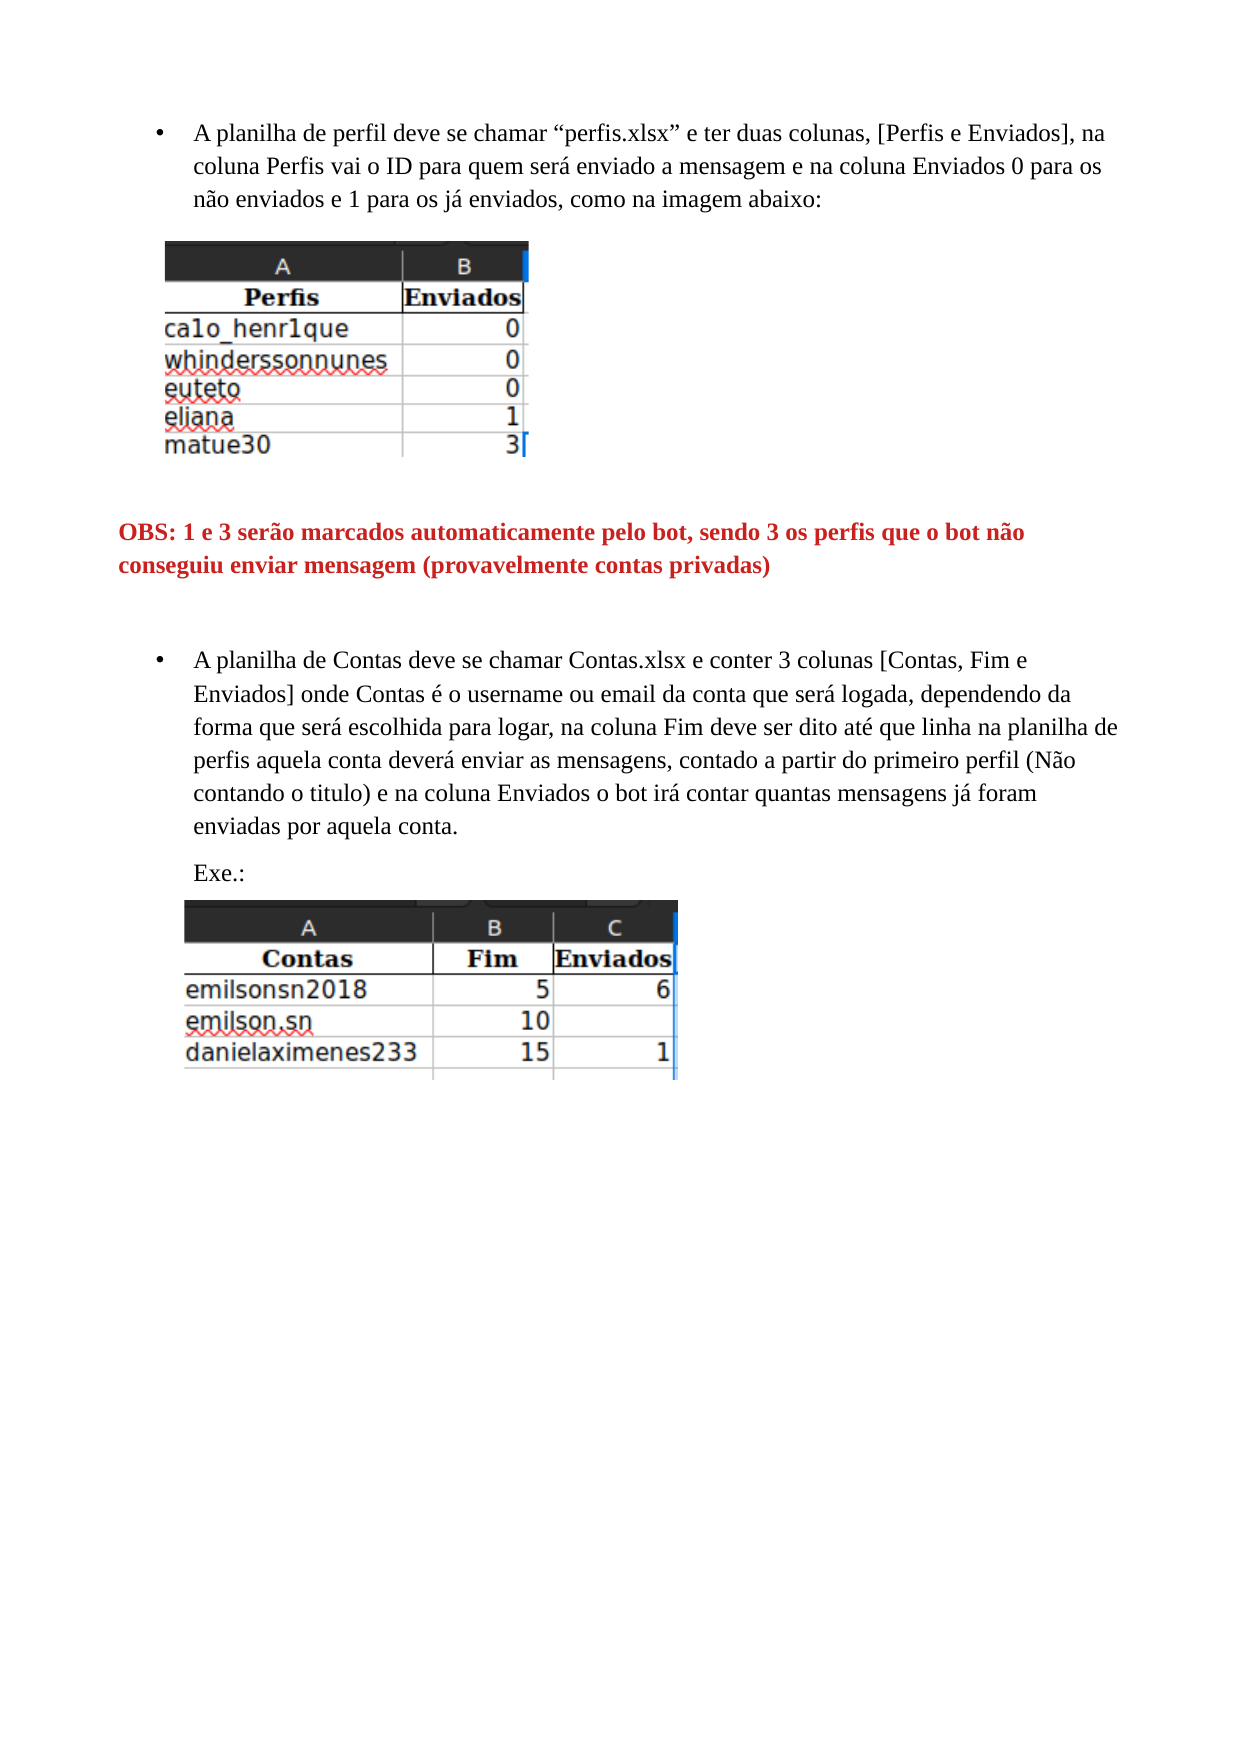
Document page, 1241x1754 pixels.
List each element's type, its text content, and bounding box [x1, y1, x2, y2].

list A planilha de perfil deve se chamar “perfis.xlsx” e ter duas colunas, [Perfis e Enviados], na coluna Perfis vai o ID para quem será enviado a mensagem e na coluna Enviados 0 para os não enviados e 1 para os já enviados, como na imagem abaixo: [156, 118, 1122, 213]
list Exe.: [156, 858, 1122, 887]
text OBS: 1 e 3 serão marcados automaticamente pelo bot, sendo 3 os perfis que o bot não conseguiu enviar mensagem (provavelmente contas privadas) [118, 517, 1122, 579]
list A planilha de Contas deve se chamar Contas.xlsx e conter 3 colunas [Contas, Fim e Enviados] onde Contas é o username ou email da conta que será logada, dependendo da forma que será escolhida para logar, na coluna Fim deve ser dito até que linha na planilha de perfis aquela conta deverá enviar as mensagens, contado a partir do primeiro perfil (Não contando o titulo) e na coluna Enviados o bot irá contar quantas mensagens já foram enviadas por aquela conta. [156, 646, 1122, 839]
picture [164, 241, 529, 457]
picture [184, 900, 678, 1080]
